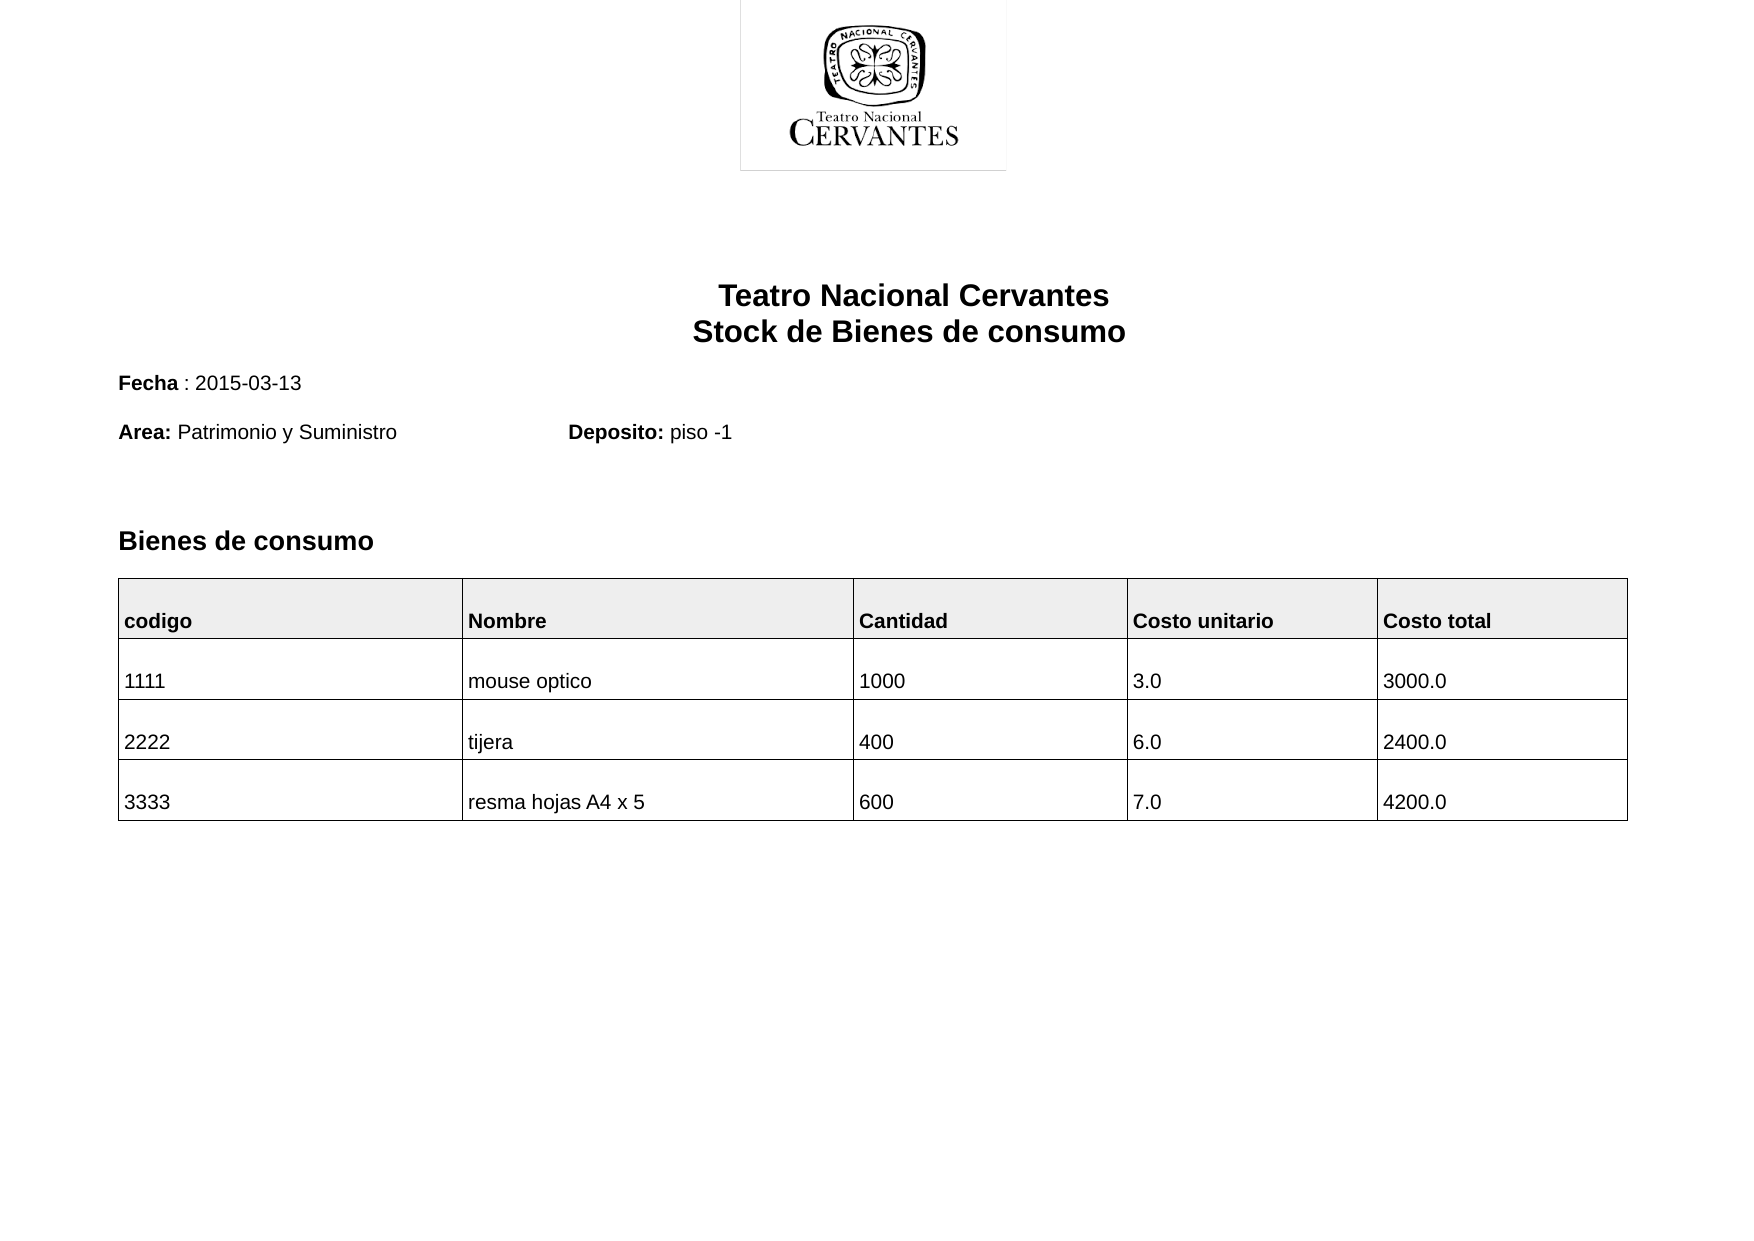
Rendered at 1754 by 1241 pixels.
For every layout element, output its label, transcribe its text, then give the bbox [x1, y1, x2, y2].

table_cell 4200.0 [1378, 760, 1627, 820]
table_cell 7.0 [1128, 760, 1377, 820]
table_cell 1111 [119, 639, 462, 699]
table_header Costo total [1378, 579, 1627, 638]
text Teatro Nacional Cervantes [118, 277, 1636, 313]
table_header codigo [119, 579, 462, 638]
table_cell 6.0 [1128, 700, 1377, 759]
table_cell 3333 [119, 760, 462, 820]
table_cell mouse optico [463, 639, 853, 699]
text Stock de Bienes de consumo [118, 313, 1636, 349]
table_header Nombre [463, 579, 853, 638]
table_cell 3000.0 [1378, 639, 1627, 699]
text Bienes de consumo [118, 525, 1636, 556]
table_cell 3.0 [1128, 639, 1377, 699]
table_cell tijera [463, 700, 853, 759]
table_cell 2400.0 [1378, 700, 1627, 759]
table_cell 1000 [854, 639, 1127, 699]
picture [740, 0, 1007, 171]
table_cell 2222 [119, 700, 462, 759]
table_cell 400 [854, 700, 1127, 759]
table_cell 600 [854, 760, 1127, 820]
table_header Costo unitario [1128, 579, 1377, 638]
text Fecha : 2015-03-13 [118, 371, 1636, 395]
table_header Cantidad [854, 579, 1127, 638]
table_cell resma hojas A4 x 5 [463, 760, 853, 820]
text Area: Patrimonio y Suministro Deposito: piso -1 [118, 420, 1636, 444]
